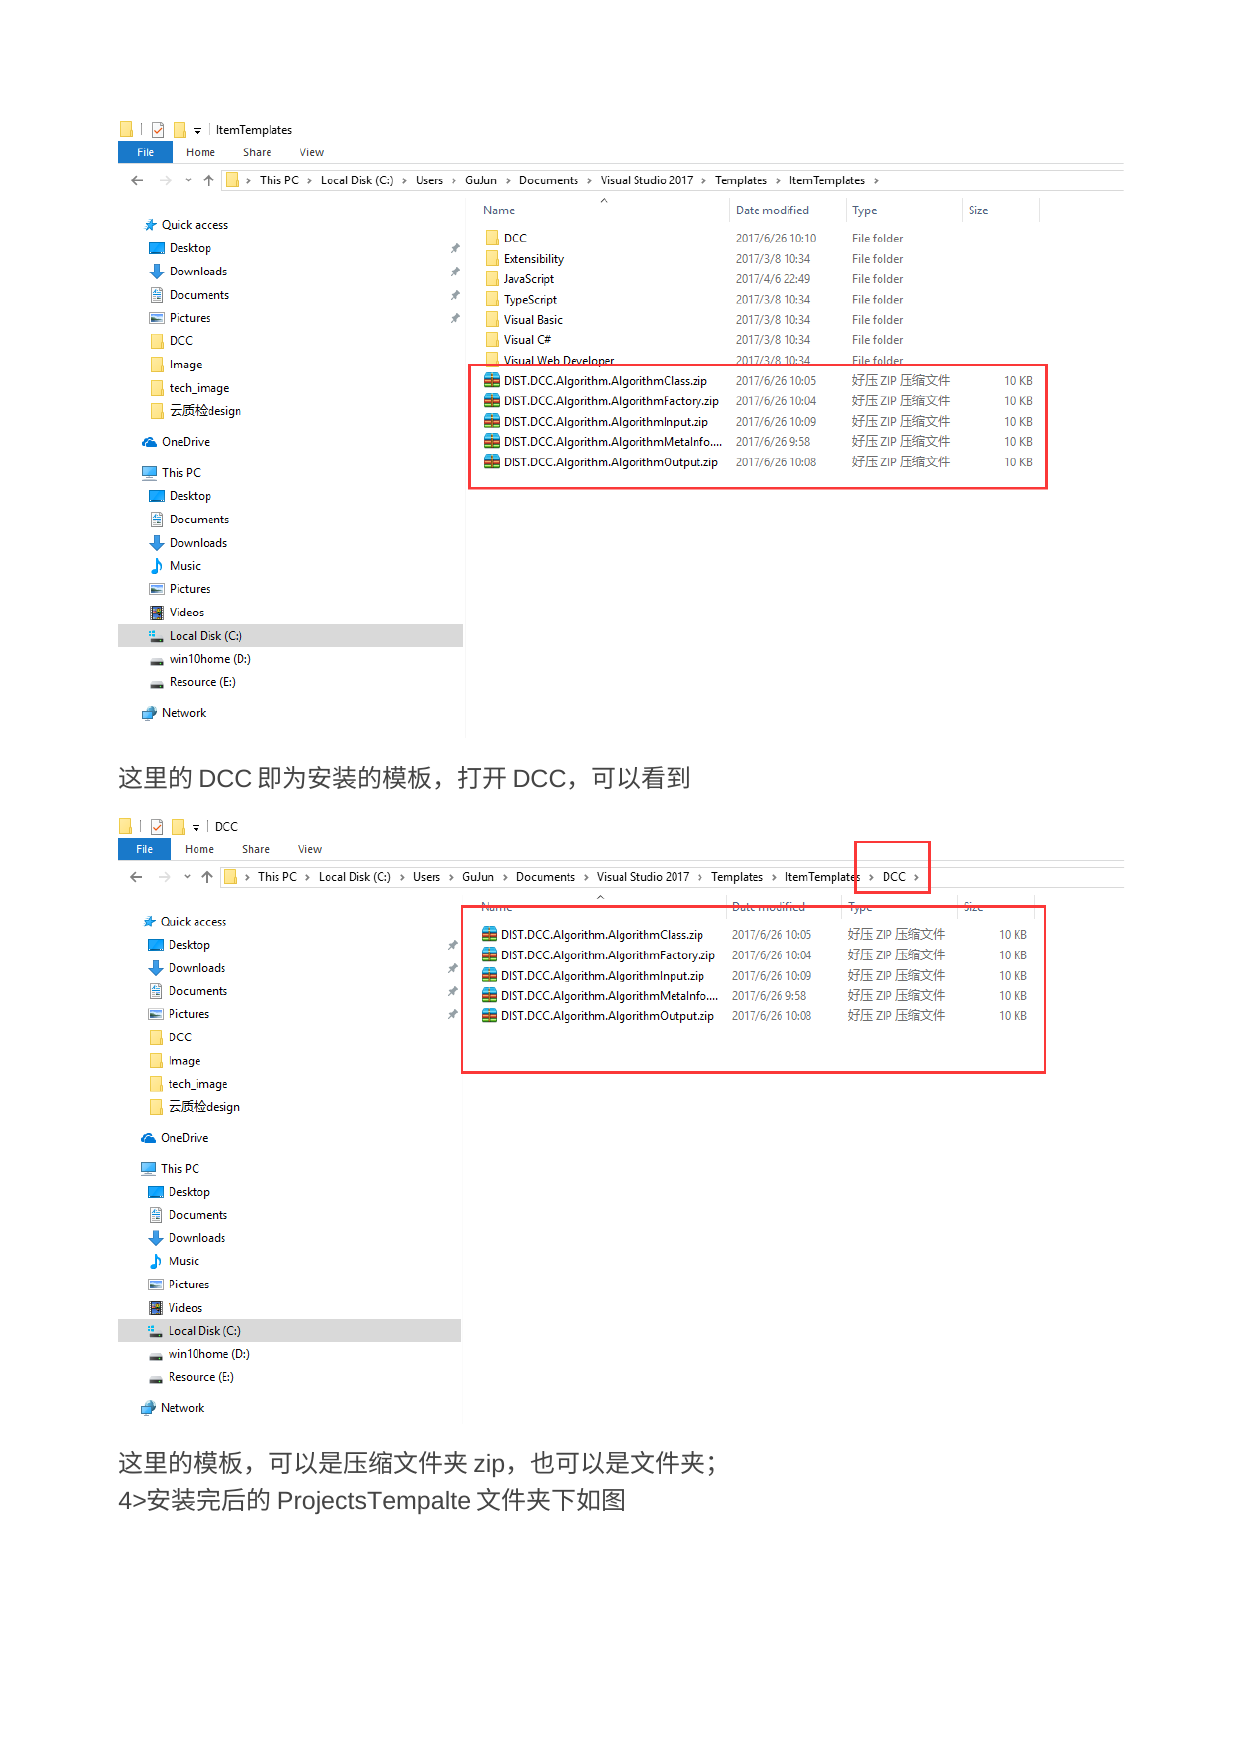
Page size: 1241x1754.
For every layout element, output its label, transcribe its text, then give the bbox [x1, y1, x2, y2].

text 这里的模板，可以是压缩文件夹zip，也可以是文件夹； 4>安装完后的ProjectsTempalte文件夹下如图 [118, 1444, 1122, 1516]
text 这里的DCC即为安装的模板，打开DCC，可以看到 [118, 758, 1122, 795]
